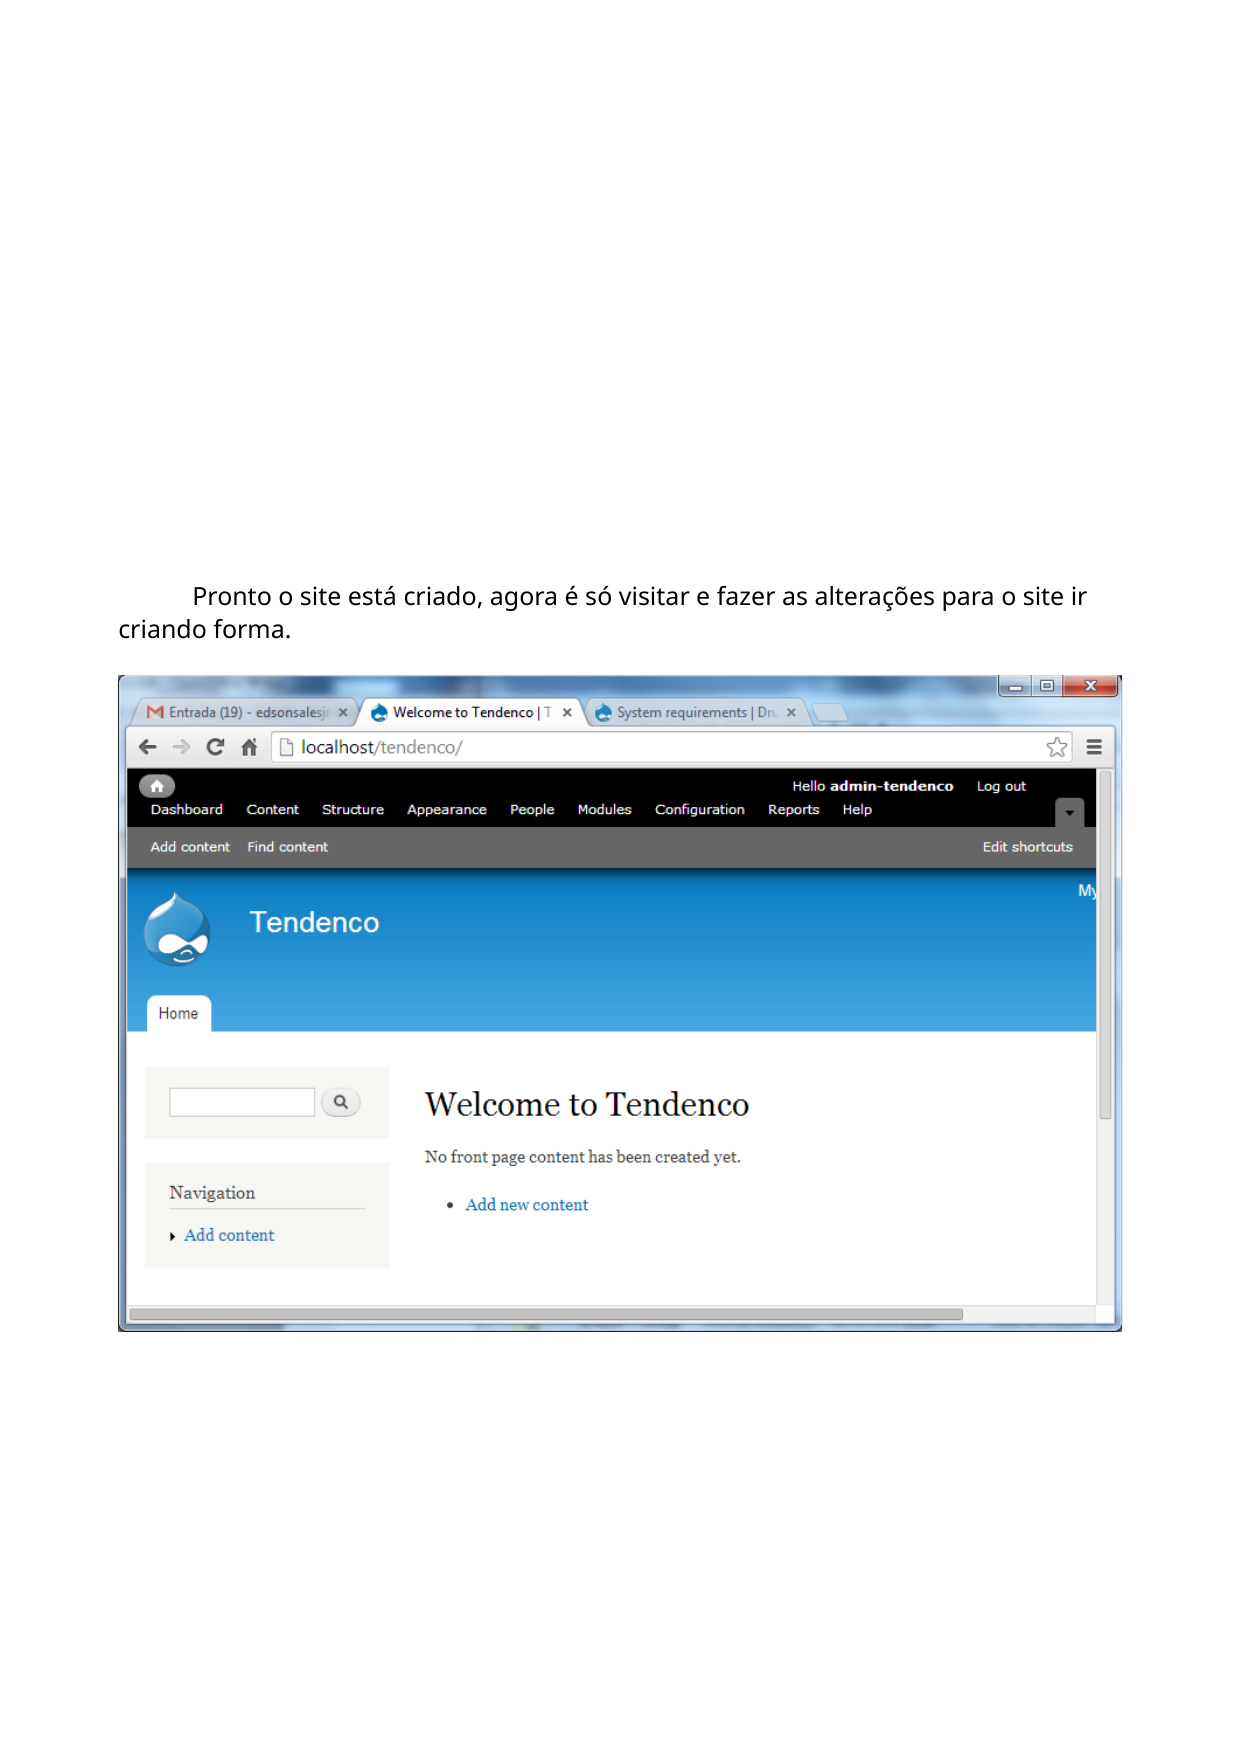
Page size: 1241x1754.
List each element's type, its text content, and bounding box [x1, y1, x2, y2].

picture [118, 675, 1123, 1332]
text Pronto o site está criado, agora é só visitar e fazer as alterações para o site ir criando forma. [118, 578, 1122, 646]
